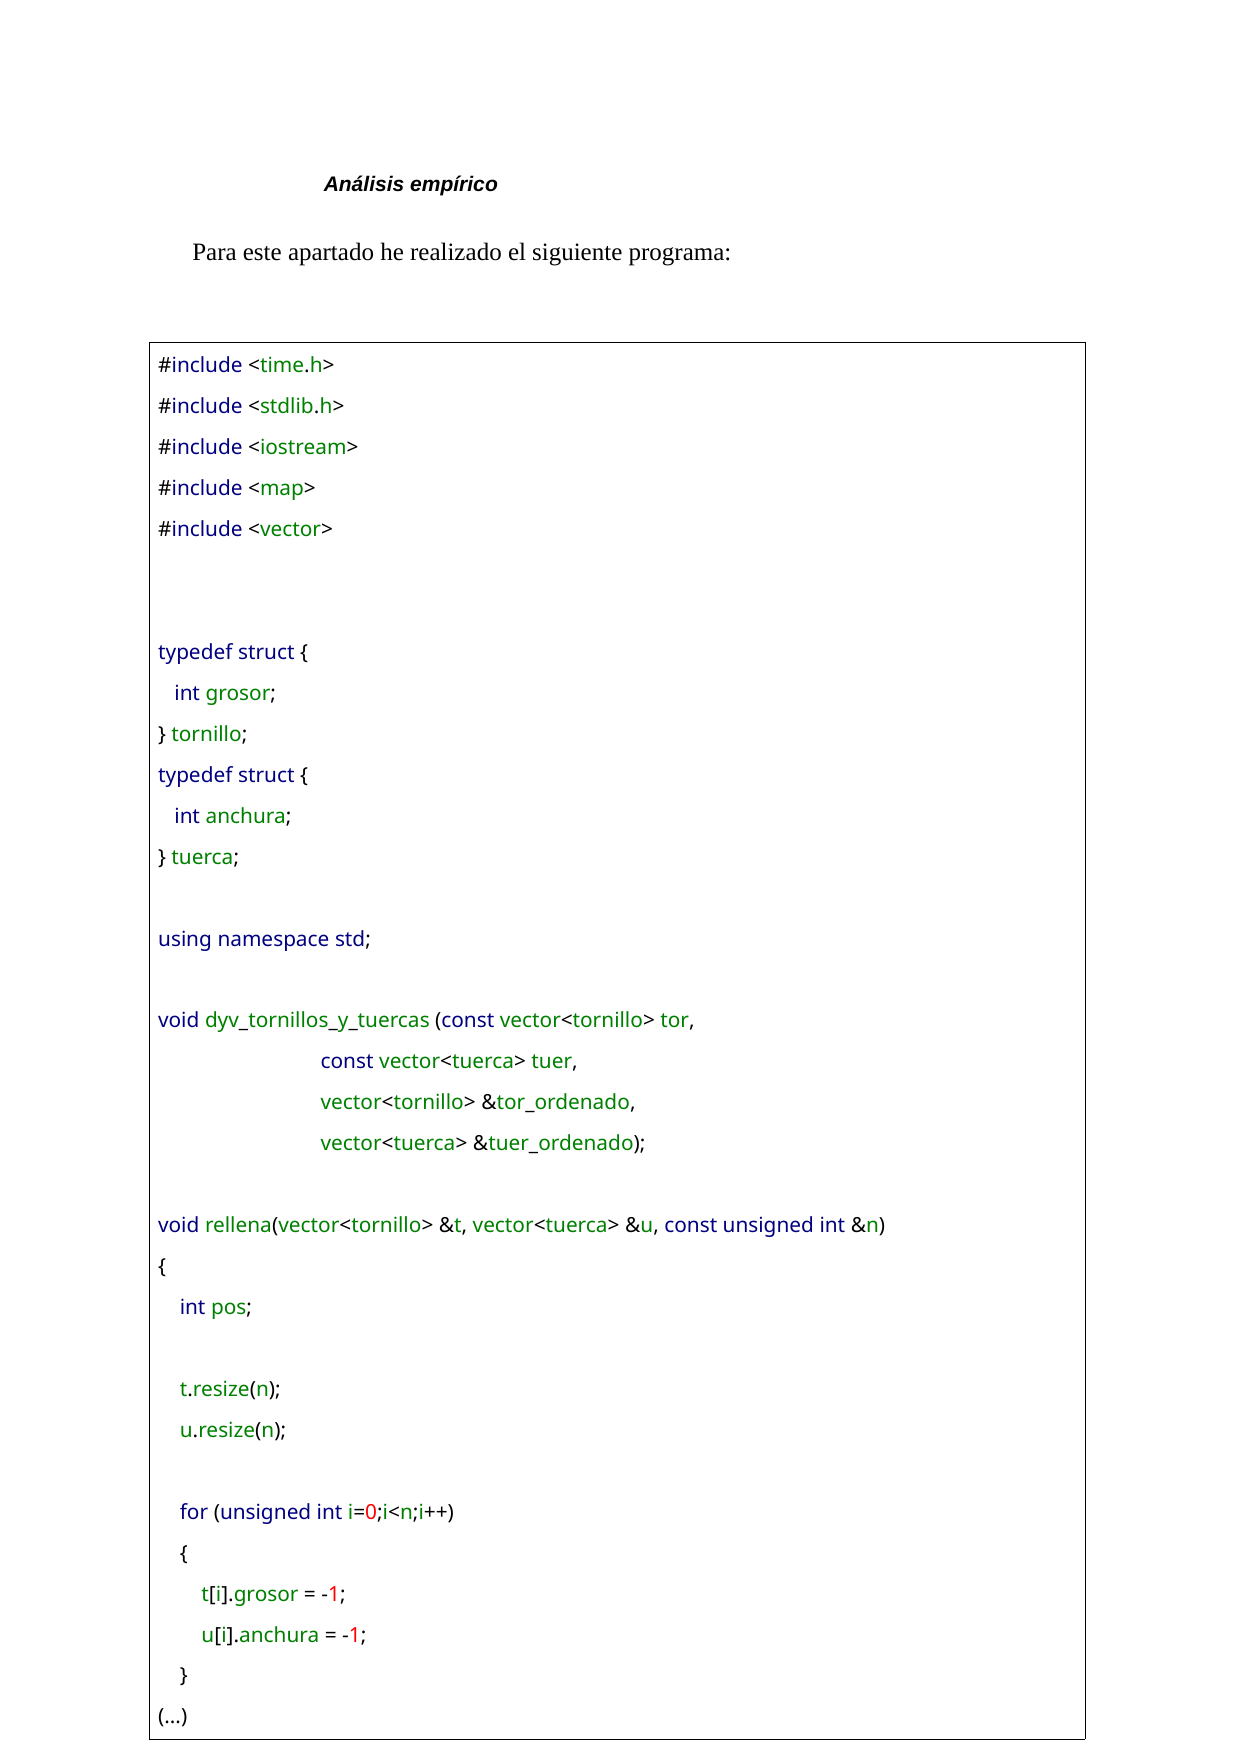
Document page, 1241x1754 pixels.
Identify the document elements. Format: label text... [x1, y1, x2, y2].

text typedef struct { [158, 637, 1076, 666]
text #include <iostream> [158, 432, 1076, 461]
text int pos; [158, 1292, 1076, 1321]
text { [158, 1251, 1076, 1280]
text for (unsigned int i=0;i<n;i++) [158, 1497, 1076, 1525]
subtitle Análisis empírico [323, 172, 1122, 196]
text void dyv_tornillos_y_tuercas (const vector<tornillo> tor, [158, 1006, 1076, 1034]
text int anchura; [158, 801, 1076, 829]
text int grosor; [158, 678, 1076, 707]
text using namespace std; [158, 924, 1076, 952]
text #include <vector> [158, 514, 1076, 543]
text void rellena(vector<tornillo> &t, vector<tuerca> &u, const unsigned int &n) [158, 1210, 1076, 1239]
text typedef struct { [158, 760, 1076, 788]
text } tornillo; [158, 719, 1076, 747]
text { [158, 1538, 1076, 1566]
text } [158, 1661, 1076, 1689]
text #include <time.h> [158, 351, 1076, 379]
text } tuerca; [158, 842, 1076, 870]
text t.resize(n); [158, 1374, 1076, 1402]
text u[i].anchura = -1; [158, 1620, 1076, 1648]
text t[i].grosor = -1; [158, 1579, 1076, 1607]
text (...) [158, 1702, 1076, 1730]
text #include <stdlib.h> [158, 392, 1076, 420]
text vector<tornillo> &tor_ordenado, [158, 1087, 1076, 1116]
text u.resize(n); [158, 1415, 1076, 1443]
text Para este apartado he realizado el siguiente programa: [118, 237, 1122, 266]
text const vector<tuerca> tuer, [158, 1047, 1076, 1075]
text vector<tuerca> &tuer_ordenado); [158, 1128, 1076, 1157]
text #include <map> [158, 473, 1076, 502]
